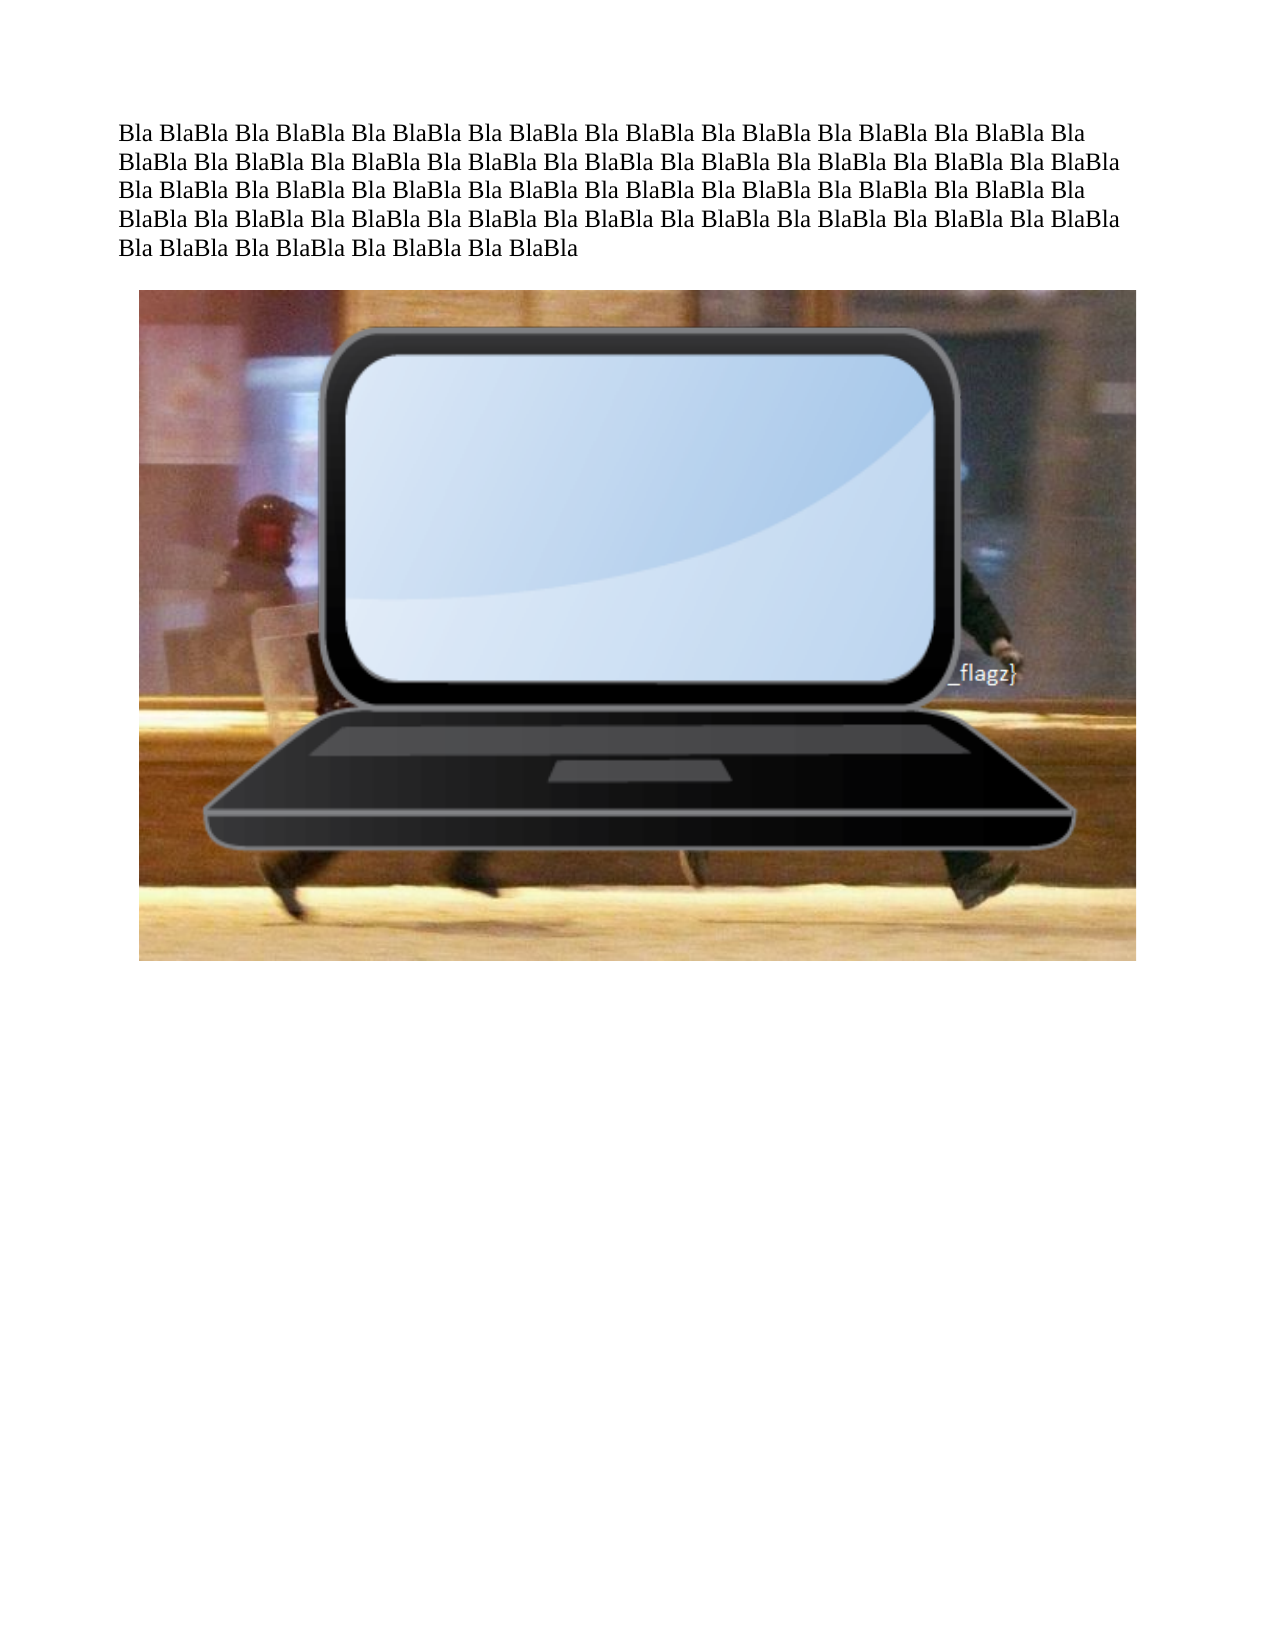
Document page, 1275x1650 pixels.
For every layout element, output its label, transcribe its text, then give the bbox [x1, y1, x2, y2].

picture [139, 290, 1137, 961]
text Bla BlaBla Bla BlaBla Bla BlaBla Bla BlaBla Bla BlaBla Bla BlaBla Bla BlaBla Bla BlaBla Bla BlaBla Bla BlaBla Bla BlaBla Bla BlaBla Bla BlaBla Bla BlaBla Bla BlaBla Bla BlaBla Bla BlaBla Bla BlaBla Bla BlaBla Bla BlaBla Bla BlaBla Bla BlaBla Bla BlaBla Bla BlaBla Bla BlaBla Bla BlaBla Bla BlaBla Bla BlaBla Bla BlaBla Bla BlaBla Bla BlaBla Bla BlaBla Bla BlaBla Bla BlaBla Bla BlaBla Bla BlaBla Bla BlaBla Bla BlaBla [118, 118, 1157, 262]
